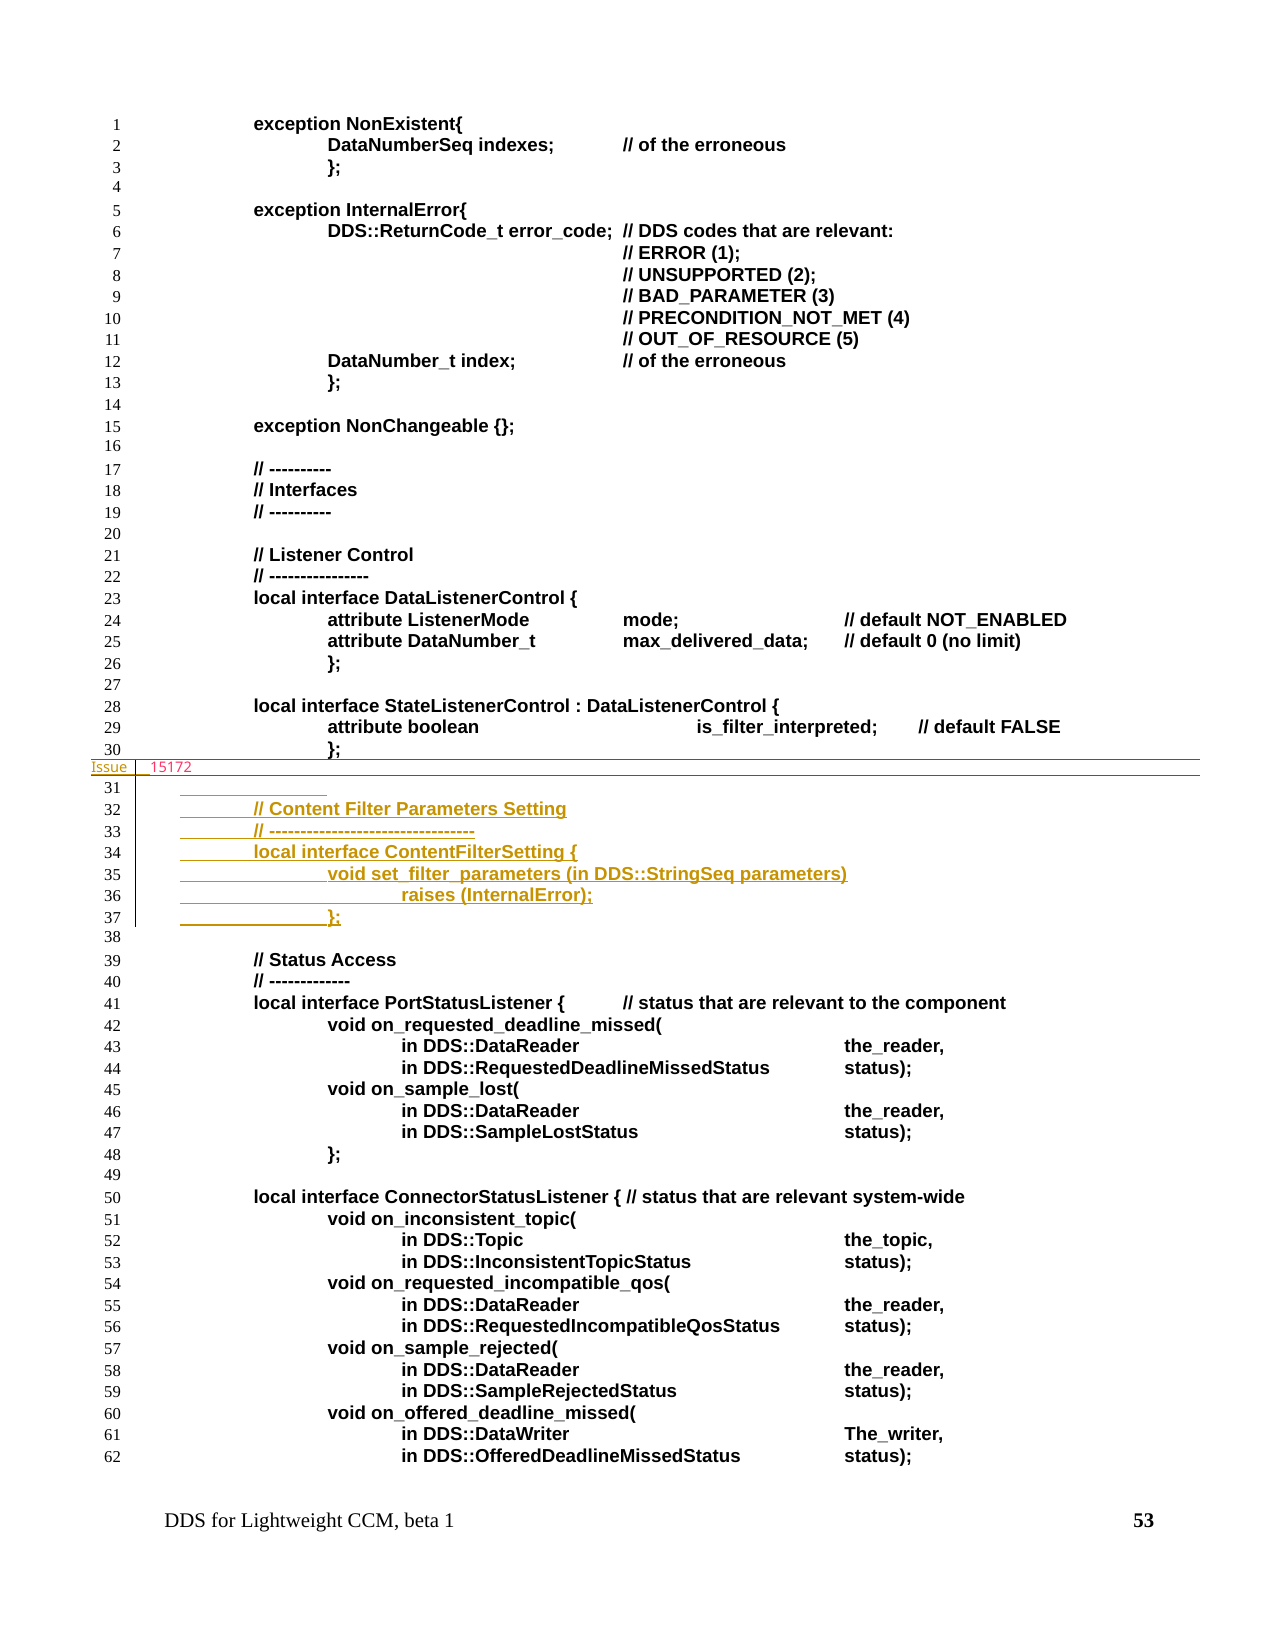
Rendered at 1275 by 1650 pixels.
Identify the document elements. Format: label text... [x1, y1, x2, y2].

text local interface DataListenerControl { [179, 587, 1200, 608]
text // ---------- [179, 501, 1200, 522]
text exception NonExistent{ [179, 112, 1200, 134]
text // PRECONDITION_NOT_MET (4) [179, 307, 1200, 328]
text void on_offered_deadline_missed( [179, 1402, 1200, 1423]
list 15172 [91, 760, 135, 774]
text void on_requested_deadline_missed( [179, 1013, 1200, 1035]
text in DDS::RequestedDeadlineMissedStatus status); [179, 1057, 1200, 1078]
text }; [179, 371, 1200, 393]
text // Status Access [179, 949, 1200, 970]
text // ------------- [179, 970, 1200, 992]
text }; [179, 1143, 1200, 1164]
text }; [179, 906, 1200, 927]
text // Content Filter Parameters Setting [179, 798, 1200, 819]
text in DDS::Topic the_topic, [179, 1229, 1200, 1251]
text local interface ConnectorStatusListener { // status that are relevant system-wide [179, 1186, 1200, 1207]
text in DDS::DataReader the_reader, [179, 1100, 1200, 1121]
text local interface ContentFilterSetting { [179, 841, 1200, 862]
text }; [179, 156, 1200, 177]
text exception NonChangeable {}; [179, 414, 1200, 436]
text in DDS::DataReader the_reader, [179, 1035, 1200, 1057]
text }; [179, 652, 1200, 673]
text // Interfaces [179, 479, 1200, 501]
text // BAD_PARAMETER (3) [179, 285, 1200, 307]
text local interface StateListenerControl : DataListenerControl { [179, 695, 1200, 716]
text // ---------------- [179, 565, 1200, 587]
text void on_sample_rejected( [179, 1337, 1200, 1358]
text raises (InternalError); [179, 884, 1200, 906]
text // OUT_OF_RESOURCE (5) [179, 328, 1200, 350]
text DDS::ReturnCode_t error_code; // DDS codes that are relevant: [179, 220, 1200, 242]
text in DDS::RequestedIncompatibleQosStatus status); [179, 1315, 1200, 1337]
text in DDS::SampleRejectedStatus status); [179, 1380, 1200, 1402]
text void set_filter_parameters (in DDS::StringSeq parameters) [179, 862, 1200, 884]
text exception InternalError{ [179, 199, 1200, 220]
text in DDS::SampleLostStatus status); [179, 1121, 1200, 1143]
text local interface PortStatusListener { // status that are relevant to the component [179, 992, 1200, 1013]
text in DDS::InconsistentTopicStatus status); [179, 1251, 1200, 1272]
text in DDS::DataReader the_reader, [179, 1294, 1200, 1315]
text // UNSUPPORTED (2); [179, 263, 1200, 285]
text in DDS::DataWriter The_writer, [179, 1423, 1200, 1445]
text attribute DataNumber_t max_delivered_data; // default 0 (no limit) [179, 630, 1200, 652]
text // Listener Control [179, 544, 1200, 565]
list 15172 [136, 760, 1200, 775]
text attribute boolean is_filter_interpreted; // default FALSE [179, 716, 1200, 738]
text // ERROR (1); [179, 242, 1200, 263]
text void on_sample_lost( [179, 1078, 1200, 1100]
text void on_requested_incompatible_qos( [179, 1272, 1200, 1294]
text in DDS::OfferedDeadlineMissedStatus status); [179, 1445, 1200, 1466]
text }; [179, 738, 1200, 759]
text // --------------------------------- [179, 819, 1200, 841]
text // ---------- [179, 457, 1200, 479]
text attribute ListenerMode mode; // default NOT_ENABLED [179, 608, 1200, 630]
text void on_inconsistent_topic( [179, 1207, 1200, 1229]
text DataNumberSeq indexes; // of the erroneous [179, 134, 1200, 156]
text DataNumber_t index; // of the erroneous [179, 350, 1200, 371]
text in DDS::DataReader the_reader, [179, 1358, 1200, 1380]
